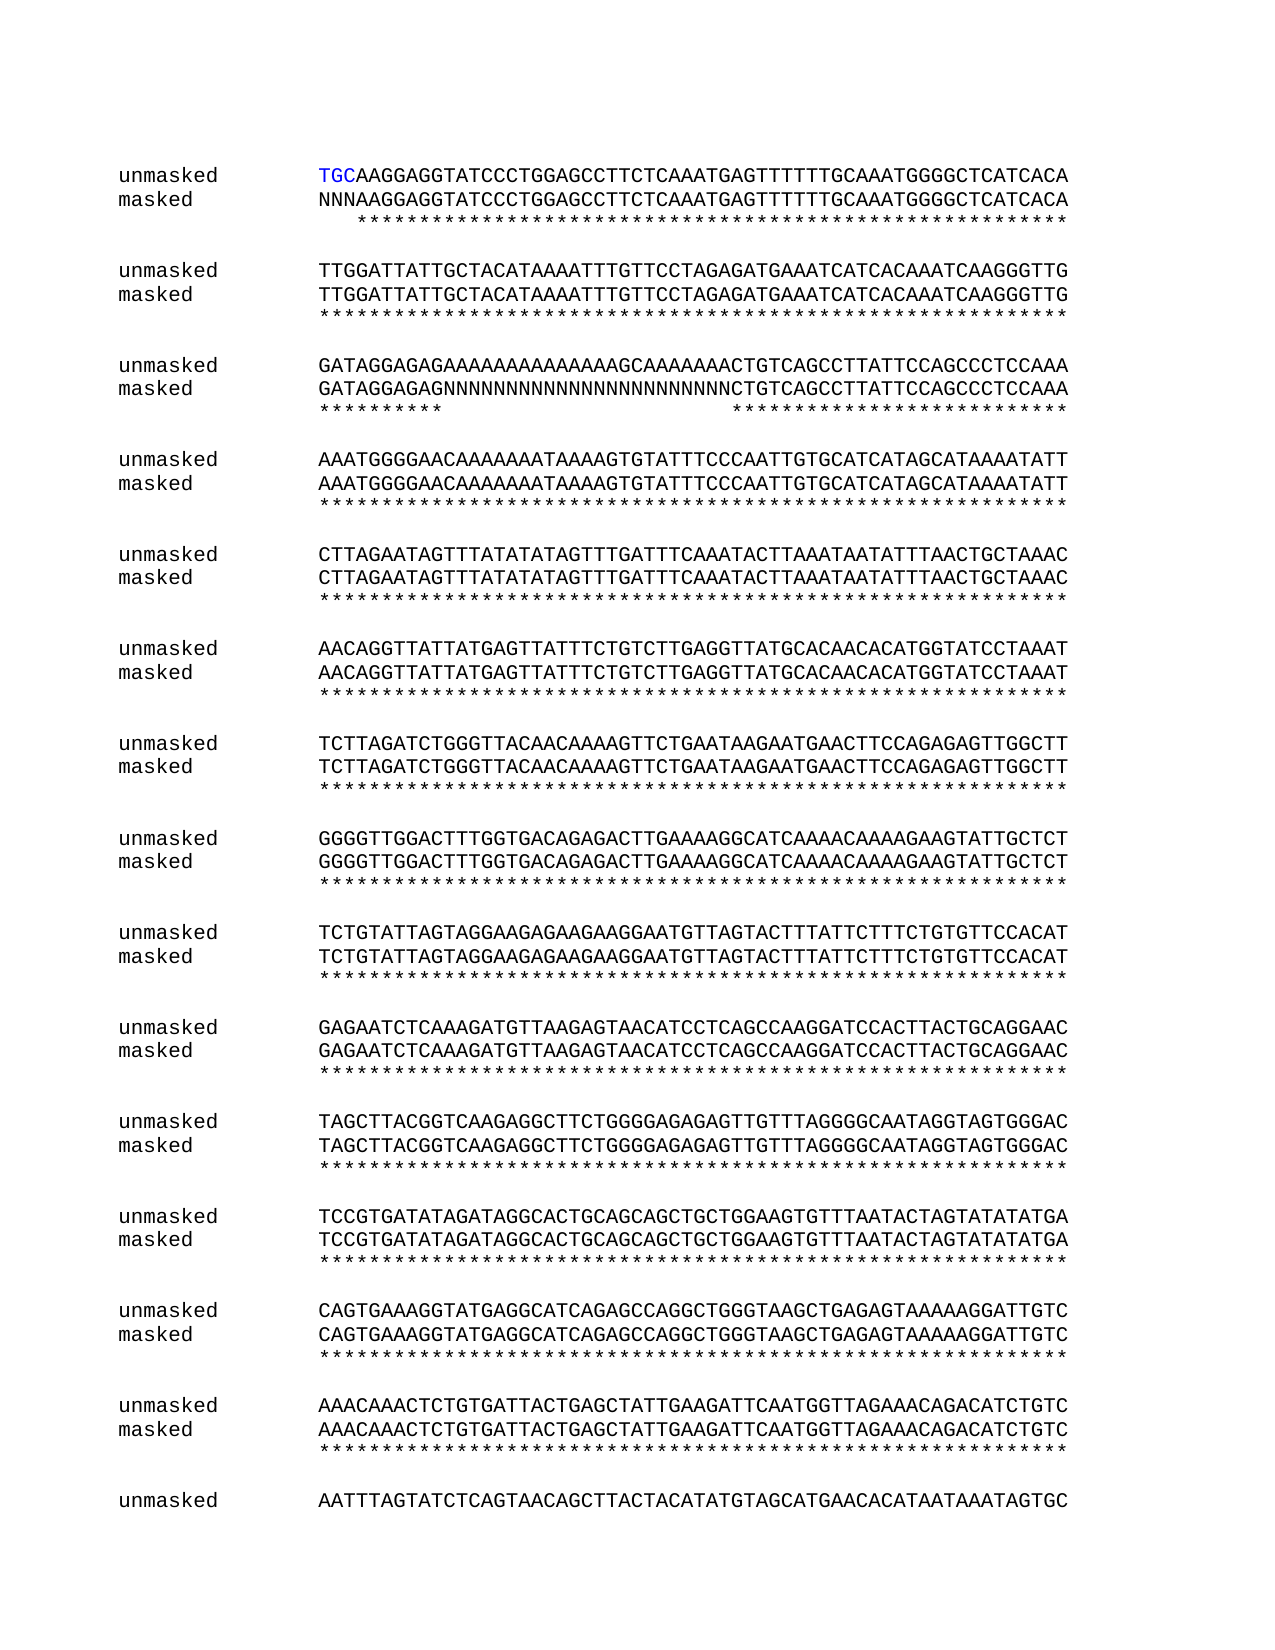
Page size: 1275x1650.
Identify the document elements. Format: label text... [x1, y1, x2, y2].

text masked AAATGGGGAACAAAAAAATAAAAGTGTATTTCCCAATTGTGCATCATAGCATAAAATATT [118, 473, 1157, 496]
text unmasked AAACAAACTCTGTGATTACTGAGCTATTGAAGATTCAATGGTTAGAAACAGACATCTGTC [118, 1395, 1157, 1419]
text ************************************************************ [118, 1158, 1157, 1182]
text unmasked TAGCTTACGGTCAAGAGGCTTCTGGGGAGAGAGTTGTTTAGGGGCAATAGGTAGTGGGAC [118, 1111, 1157, 1135]
text masked AACAGGTTATTATGAGTTATTTCTGTCTTGAGGTTATGCACAACACATGGTATCCTAAAT [118, 662, 1157, 686]
text unmasked GAGAATCTCAAAGATGTTAAGAGTAACATCCTCAGCCAAGGATCCACTTACTGCAGGAAC [118, 1017, 1157, 1040]
text unmasked TCTGTATTAGTAGGAAGAGAAGAAGGAATGTTAGTACTTTATTCTTTCTGTGTTCCACAT [118, 922, 1157, 946]
text masked TAGCTTACGGTCAAGAGGCTTCTGGGGAGAGAGTTGTTTAGGGGCAATAGGTAGTGGGAC [118, 1135, 1157, 1158]
text unmasked AAATGGGGAACAAAAAAATAAAAGTGTATTTCCCAATTGTGCATCATAGCATAAAATATT [118, 449, 1157, 473]
text masked AAACAAACTCTGTGATTACTGAGCTATTGAAGATTCAATGGTTAGAAACAGACATCTGTC [118, 1419, 1157, 1442]
text masked TTGGATTATTGCTACATAAAATTTGTTCCTAGAGATGAAATCATCACAAATCAAGGGTTG [118, 284, 1157, 307]
text masked CTTAGAATAGTTTATATATAGTTTGATTTCAAATACTTAAATAATATTTAACTGCTAAAC [118, 567, 1157, 591]
text ************************************************************ [118, 969, 1157, 993]
text unmasked CAGTGAAAGGTATGAGGCATCAGAGCCAGGCTGGGTAAGCTGAGAGTAAAAAGGATTGTC [118, 1300, 1157, 1324]
text masked GATAGGAGAGNNNNNNNNNNNNNNNNNNNNNNNCTGTCAGCCTTATTCCAGCCCTCCAAA [118, 378, 1157, 402]
text ************************************************************ [118, 1064, 1157, 1088]
text unmasked TGCAAGGAGGTATCCCTGGAGCCTTCTCAAATGAGTTTTTTGCAAATGGGGCTCATCACA [118, 165, 1157, 189]
text masked GGGGTTGGACTTTGGTGACAGAGACTTGAAAAGGCATCAAAACAAAAGAAGTATTGCTCT [118, 851, 1157, 875]
text masked TCCGTGATATAGATAGGCACTGCAGCAGCTGCTGGAAGTGTTTAATACTAGTATATATGA [118, 1229, 1157, 1253]
text ************************************************************ [118, 875, 1157, 898]
text ********** *************************** [118, 402, 1157, 426]
text masked TCTGTATTAGTAGGAAGAGAAGAAGGAATGTTAGTACTTTATTCTTTCTGTGTTCCACAT [118, 946, 1157, 969]
text ************************************************************ [118, 496, 1157, 520]
text masked GAGAATCTCAAAGATGTTAAGAGTAACATCCTCAGCCAAGGATCCACTTACTGCAGGAAC [118, 1040, 1157, 1064]
text ************************************************************ [118, 307, 1157, 331]
text ************************************************************ [118, 686, 1157, 709]
text unmasked CTTAGAATAGTTTATATATAGTTTGATTTCAAATACTTAAATAATATTTAACTGCTAAAC [118, 544, 1157, 567]
text unmasked AATTTAGTATCTCAGTAACAGCTTACTACATATGTAGCATGAACACATAATAAATAGTGC [118, 1489, 1157, 1513]
text unmasked GGGGTTGGACTTTGGTGACAGAGACTTGAAAAGGCATCAAAACAAAAGAAGTATTGCTCT [118, 827, 1157, 851]
text unmasked TCCGTGATATAGATAGGCACTGCAGCAGCTGCTGGAAGTGTTTAATACTAGTATATATGA [118, 1206, 1157, 1229]
text masked CAGTGAAAGGTATGAGGCATCAGAGCCAGGCTGGGTAAGCTGAGAGTAAAAAGGATTGTC [118, 1324, 1157, 1348]
text masked NNNAAGGAGGTATCCCTGGAGCCTTCTCAAATGAGTTTTTTGCAAATGGGGCTCATCACA [118, 189, 1157, 213]
text unmasked GATAGGAGAGAAAAAAAAAAAAAAGCAAAAAAACTGTCAGCCTTATTCCAGCCCTCCAAA [118, 354, 1157, 378]
text ************************************************************ [118, 1442, 1157, 1466]
text ************************************************************ [118, 1253, 1157, 1277]
text ********************************************************* [118, 213, 1157, 236]
text ************************************************************ [118, 780, 1157, 804]
text ************************************************************ [118, 1348, 1157, 1371]
text masked TCTTAGATCTGGGTTACAACAAAAGTTCTGAATAAGAATGAACTTCCAGAGAGTTGGCTT [118, 757, 1157, 780]
text unmasked TCTTAGATCTGGGTTACAACAAAAGTTCTGAATAAGAATGAACTTCCAGAGAGTTGGCTT [118, 733, 1157, 757]
text unmasked AACAGGTTATTATGAGTTATTTCTGTCTTGAGGTTATGCACAACACATGGTATCCTAAAT [118, 638, 1157, 662]
text ************************************************************ [118, 591, 1157, 615]
text unmasked TTGGATTATTGCTACATAAAATTTGTTCCTAGAGATGAAATCATCACAAATCAAGGGTTG [118, 260, 1157, 284]
